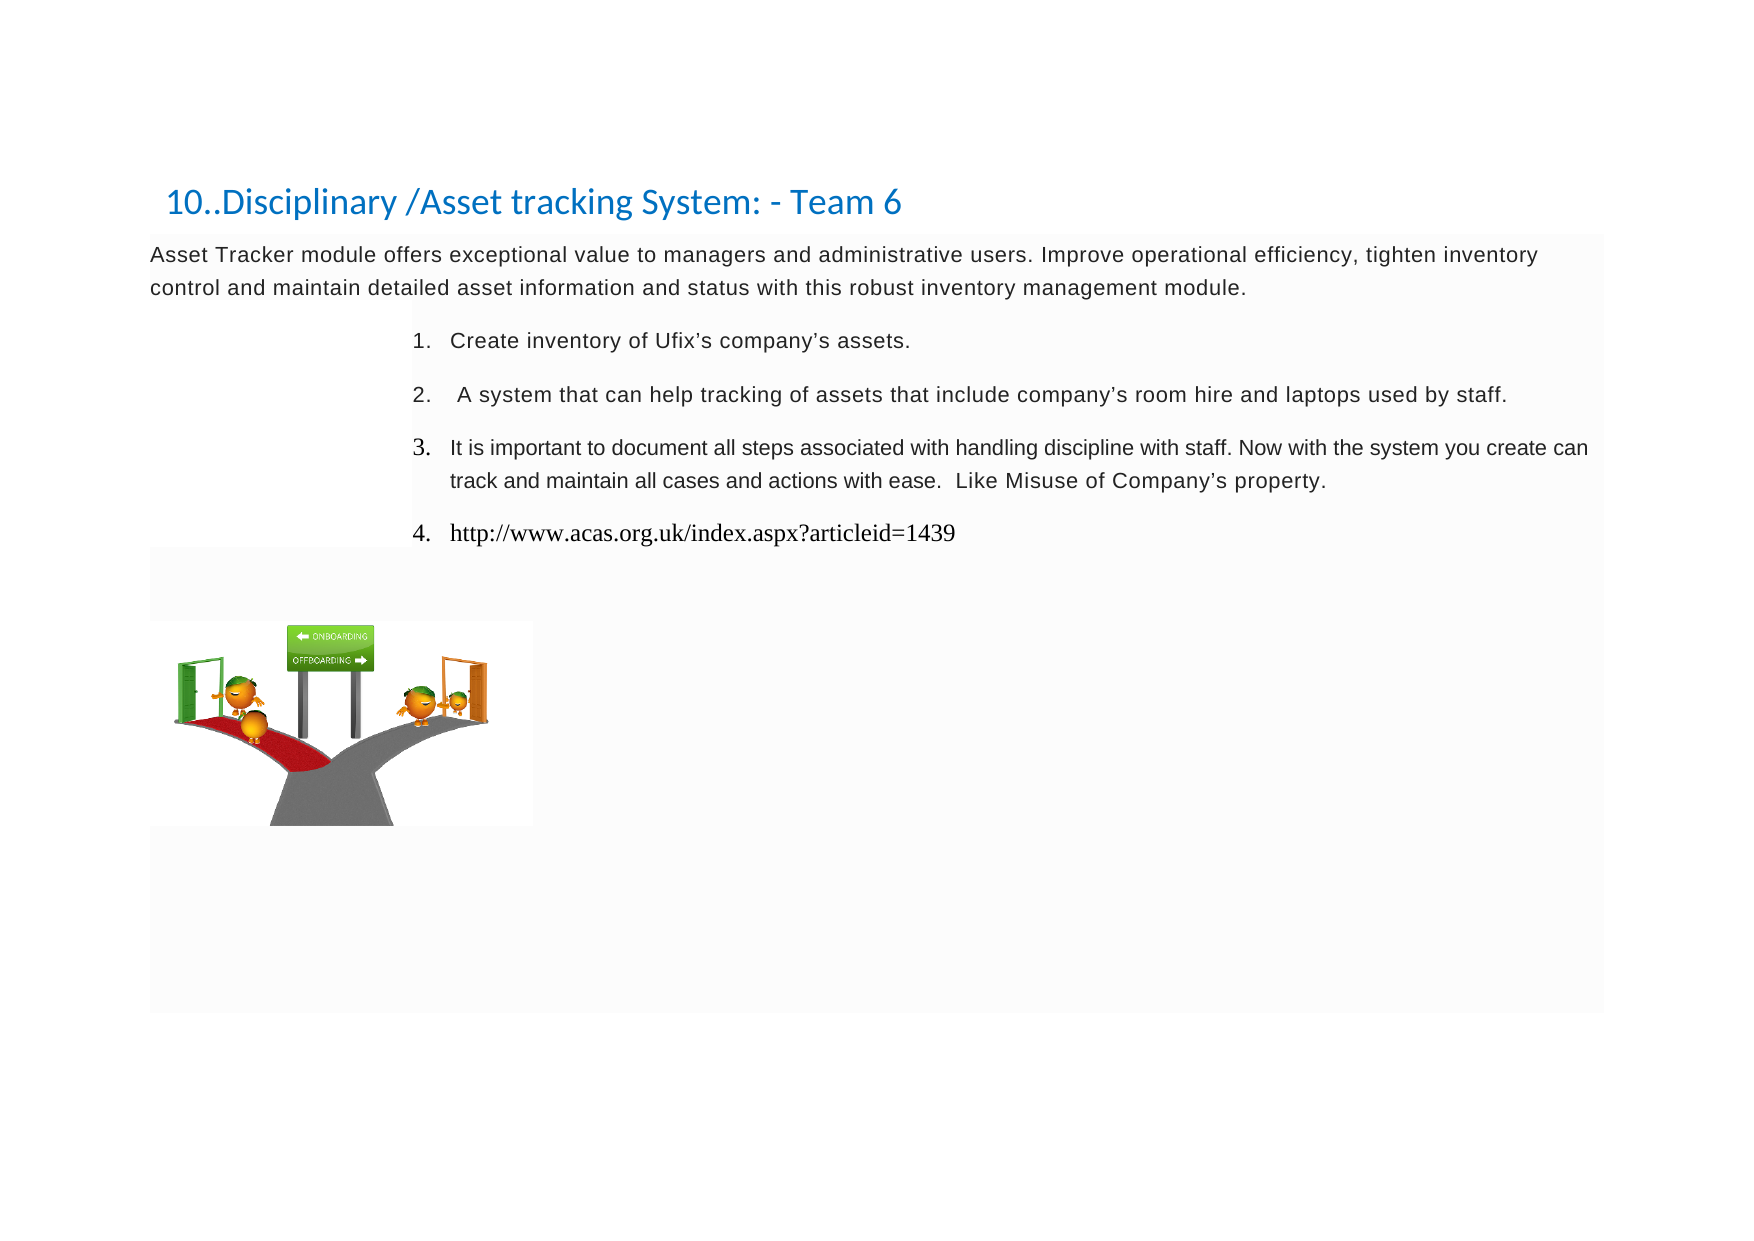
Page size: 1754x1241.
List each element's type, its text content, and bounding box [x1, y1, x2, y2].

list It is important to document all steps associated with handling discipline with staff. Now with the system you create can track and maintain all cases and actions with ease. Like Misuse of Company’s property. [412, 428, 1604, 494]
text Asset Tracker module offers exceptional value to managers and administrative users. Improve operational efficiency, tighten inventory control and maintain detailed asset information and status with this robust inventory management module. [150, 234, 1604, 300]
list Create inventory of Ufix’s company’s assets. [412, 321, 1604, 353]
text 10..Disciplinary /Asset tracking System: - Team 6 [165, 178, 1604, 224]
list http://www.acas.org.uk/index.aspx?articleid=1439 [412, 514, 1604, 547]
list A system that can help tracking of assets that include company’s room hire and laptops used by staff. [412, 374, 1604, 407]
